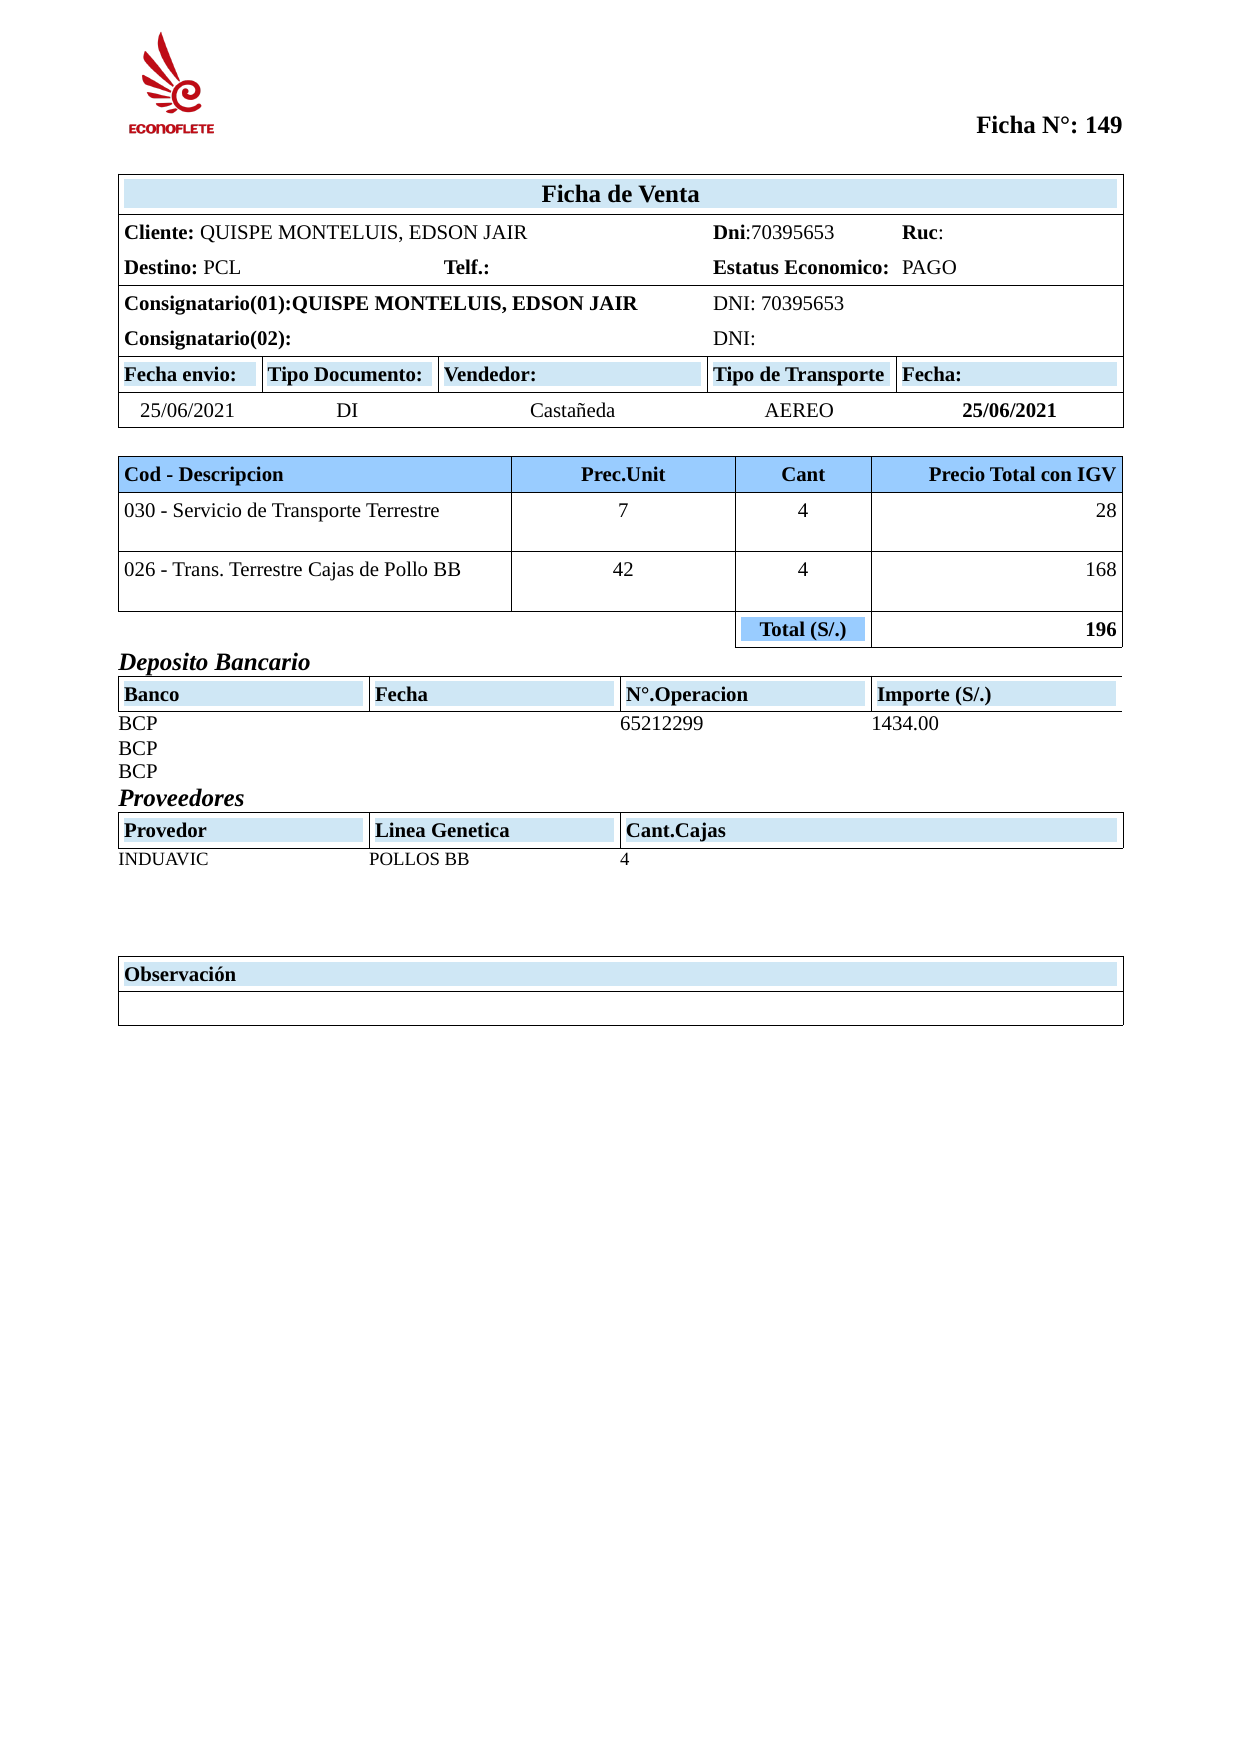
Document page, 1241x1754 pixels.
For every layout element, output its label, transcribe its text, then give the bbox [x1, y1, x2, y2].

table_cell [620, 735, 871, 759]
table_cell [511, 612, 735, 647]
table_cell DNI: [707, 321, 1123, 356]
table_cell 4 [736, 552, 871, 611]
table_header Banco [119, 677, 369, 711]
table_cell 28 [872, 493, 1122, 551]
table_header Ficha de Venta [119, 175, 1123, 214]
table_cell 65212299 [620, 712, 871, 735]
table_header Cant [736, 457, 871, 492]
table_cell [369, 735, 620, 759]
table_cell Destino: PCL [119, 249, 438, 285]
table_cell [369, 712, 620, 735]
table_cell PAGO [896, 249, 1123, 285]
table_header Cant.Cajas [621, 813, 1123, 848]
table_cell [620, 870, 1123, 891]
table_cell Estatus Economico: [707, 249, 896, 285]
table_cell [620, 760, 871, 783]
table_header N°.Operacion [621, 677, 871, 711]
table_cell 196 [872, 612, 1122, 647]
table_cell [369, 870, 620, 891]
table_cell Total (S/.) [736, 612, 871, 647]
table_cell BCP [118, 760, 369, 783]
table_cell [620, 891, 1123, 913]
table_header Cod - Descripcion [119, 457, 511, 492]
table_cell [369, 934, 620, 956]
table_cell 7 [512, 493, 735, 551]
table_header Importe (S/.) [872, 677, 1122, 711]
table_cell INDUAVIC [118, 849, 369, 869]
table_cell [620, 934, 1123, 956]
table_cell [369, 913, 620, 934]
table_header Provedor [119, 813, 369, 848]
picture [118, 31, 225, 134]
table_header Precio Total con IGV [872, 457, 1122, 492]
table_cell Fecha envio: [119, 357, 262, 392]
table_cell Ruc: [896, 215, 1123, 249]
table_cell Castañeda [438, 393, 707, 427]
table_cell Vendedor: [439, 357, 707, 392]
table_cell BCP [118, 735, 369, 759]
table_header Linea Genetica [370, 813, 620, 848]
table_cell Telf.: [438, 249, 707, 285]
table_cell DI [262, 393, 438, 427]
table_cell Tipo Documento: [263, 357, 438, 392]
table_cell DNI: 70395653 [707, 286, 1123, 321]
table_cell 168 [872, 552, 1122, 611]
table_cell 026 - Trans. Terrestre Cajas de Pollo BB [119, 552, 511, 611]
table_cell 42 [512, 552, 735, 611]
table_cell [369, 891, 620, 913]
table_cell [118, 612, 511, 647]
table_cell 4 [736, 493, 871, 551]
table_cell POLLOS BB [369, 849, 620, 869]
table_cell Dni:70395653 [707, 215, 896, 249]
table_header Observación [119, 957, 1123, 991]
table_cell 4 [620, 849, 1123, 869]
table_cell 25/06/2021 [896, 393, 1123, 427]
table_cell Tipo de Transporte [708, 357, 896, 392]
table_cell 030 - Servicio de Transporte Terrestre [119, 493, 511, 551]
table_cell [620, 913, 1123, 934]
table_cell Consignatario(02): [119, 321, 707, 356]
text Deposito Bancario [118, 647, 1122, 676]
table_cell Consignatario(01):QUISPE MONTELUIS, EDSON JAIR [119, 286, 707, 321]
table_cell [871, 735, 1122, 759]
text Proveedores [118, 783, 1122, 812]
table_cell Fecha: [897, 357, 1123, 392]
table_cell [871, 760, 1122, 783]
table_cell BCP [118, 712, 369, 735]
table_cell 25/06/2021 [119, 393, 262, 427]
table_cell [118, 913, 369, 934]
table_cell [369, 760, 620, 783]
table_cell AEREO [707, 393, 896, 427]
table_cell [118, 934, 369, 956]
table_cell [118, 891, 369, 913]
table_cell 1434.00 [871, 712, 1122, 735]
table_cell [118, 870, 369, 891]
table_header Fecha [370, 677, 620, 711]
table_cell Cliente: QUISPE MONTELUIS, EDSON JAIR [119, 215, 707, 249]
table_cell [119, 992, 1123, 1024]
table_header Prec.Unit [512, 457, 735, 492]
